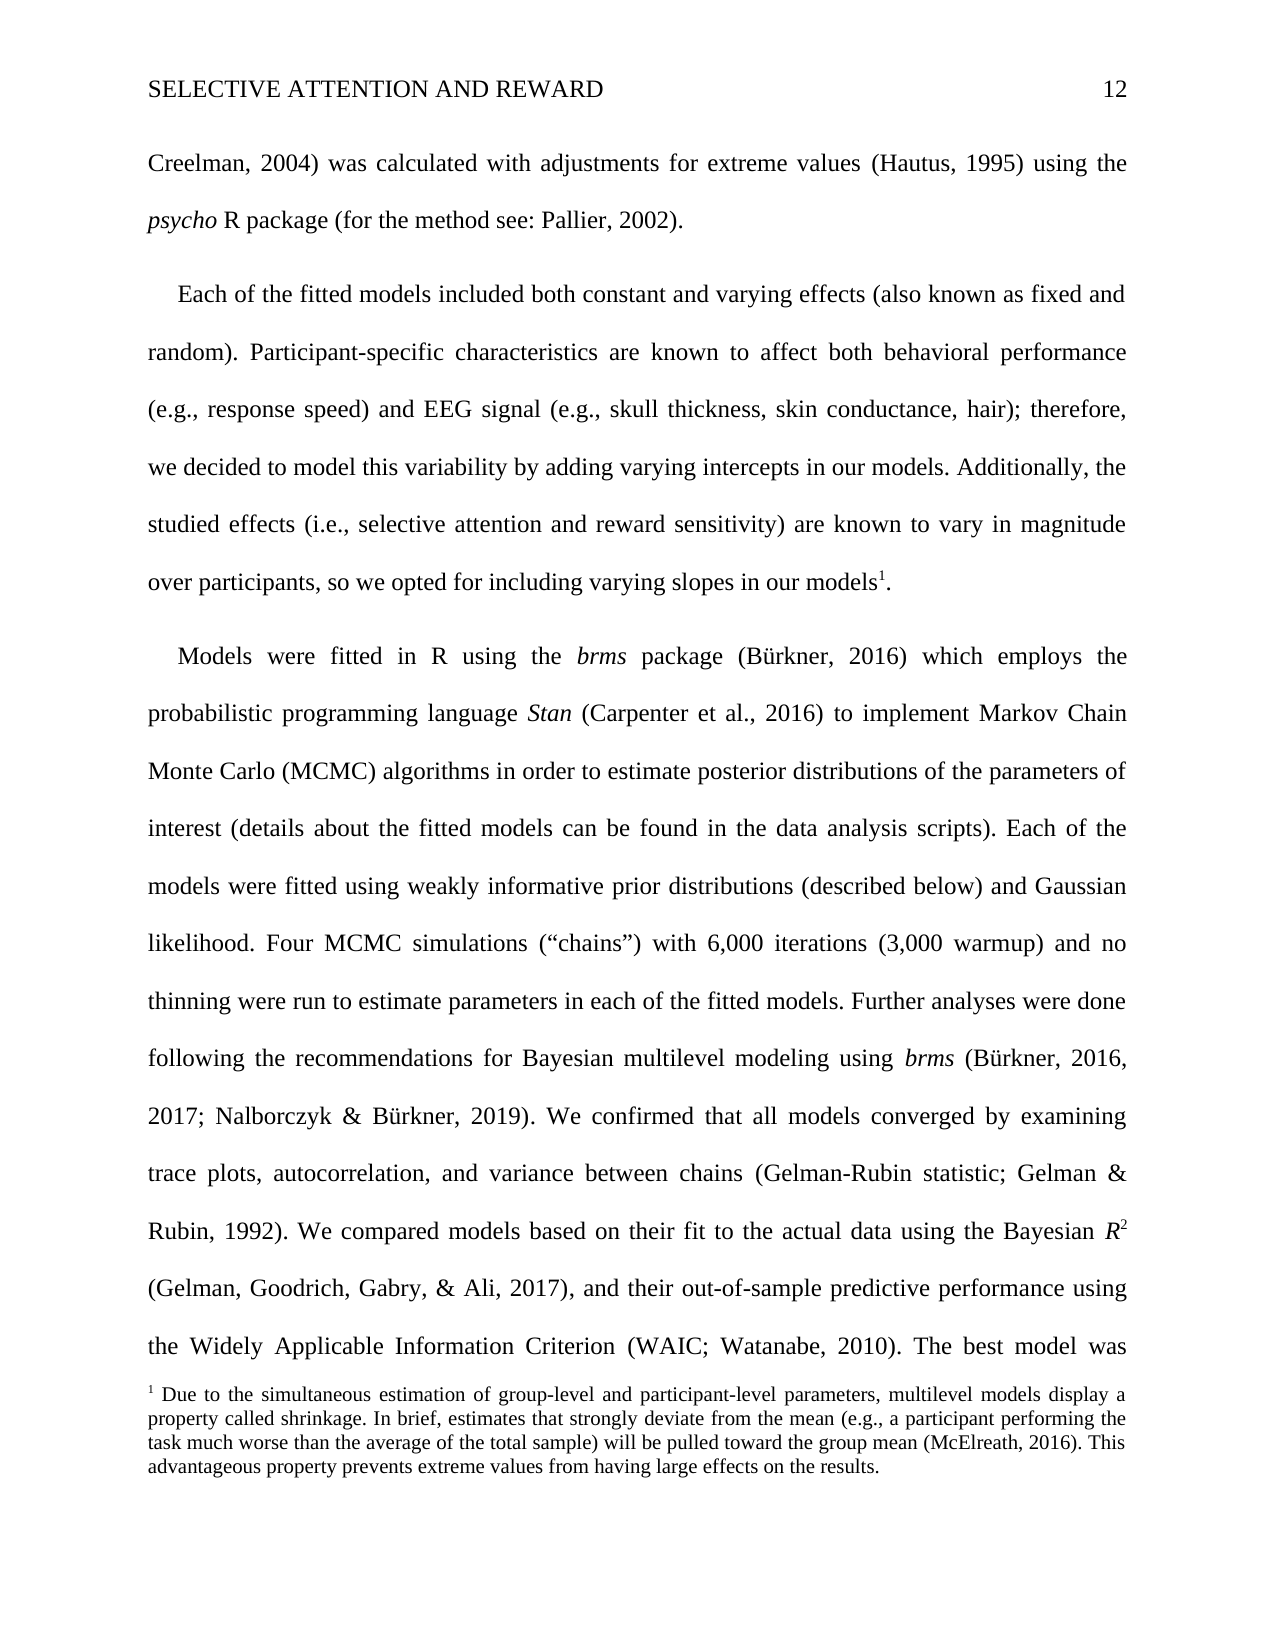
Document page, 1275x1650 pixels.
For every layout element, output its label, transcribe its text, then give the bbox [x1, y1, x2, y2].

text Creelman, 2004) was calculated with adjustments for extreme values (Hautus, 1995) using the psycho R package (for the method see: Pallier, 2002). [148, 148, 1127, 234]
text Due to the simultaneous estimation of group-level and participant-level parameters, multilevel models display a property called shrinkage. In brief, estimates that strongly deviate from the mean (e.g., a participant performing the task much worse than the average of the total sample) will be pulled toward the group mean (McElreath, 2016). This advantageous property prevents extreme values from having large effects on the results. [148, 1382, 1127, 1478]
text Models were fitted in R using the brms package (Bürkner, 2016) which employs the probabilistic programming language Stan (Carpenter et al., 2016) to implement Markov Chain Monte Carlo (MCMC) algorithms in order to estimate posterior distributions of the parameters of interest (details about the fitted models can be found in the data analysis scripts). Each of the models were fitted using weakly informative prior distributions (described below) and Gaussian likelihood. Four MCMC simulations (“chains”) with 6,000 iterations (3,000 warmup) and no thinning were run to estimate parameters in each of the fitted models. Further analyses were done following the recommendations for Bayesian multilevel modeling using brms (Bürkner, 2016, 2017; Nalborczyk & Bürkner, 2019). We confirmed that all models converged by examining trace plots, autocorrelation, and variance between chains (Gelman-Rubin statistic; Gelman & Rubin, 1992). We compared models based on their fit to the actual data using the Bayesian R2 (Gelman, Goodrich, Gabry, & Ali, 2017), and their out-of-sample predictive performance using the Widely Applicable Information Criterion (WAIC; Watanabe, 2010). The best model was [148, 641, 1127, 1360]
text Each of the fitted models included both constant and varying effects (also known as fixed and random). Participant-specific characteristics are known to affect both behavioral performance (e.g., response speed) and EEG signal (e.g., skull thickness, skin conductance, hair); therefore, we decided to model this variability by adding varying intercepts in our models. Additionally, the studied effects (i.e., selective attention and reward sensitivity) are known to vary in magnitude over participants, so we opted for including varying slopes in our models. [148, 279, 1127, 596]
